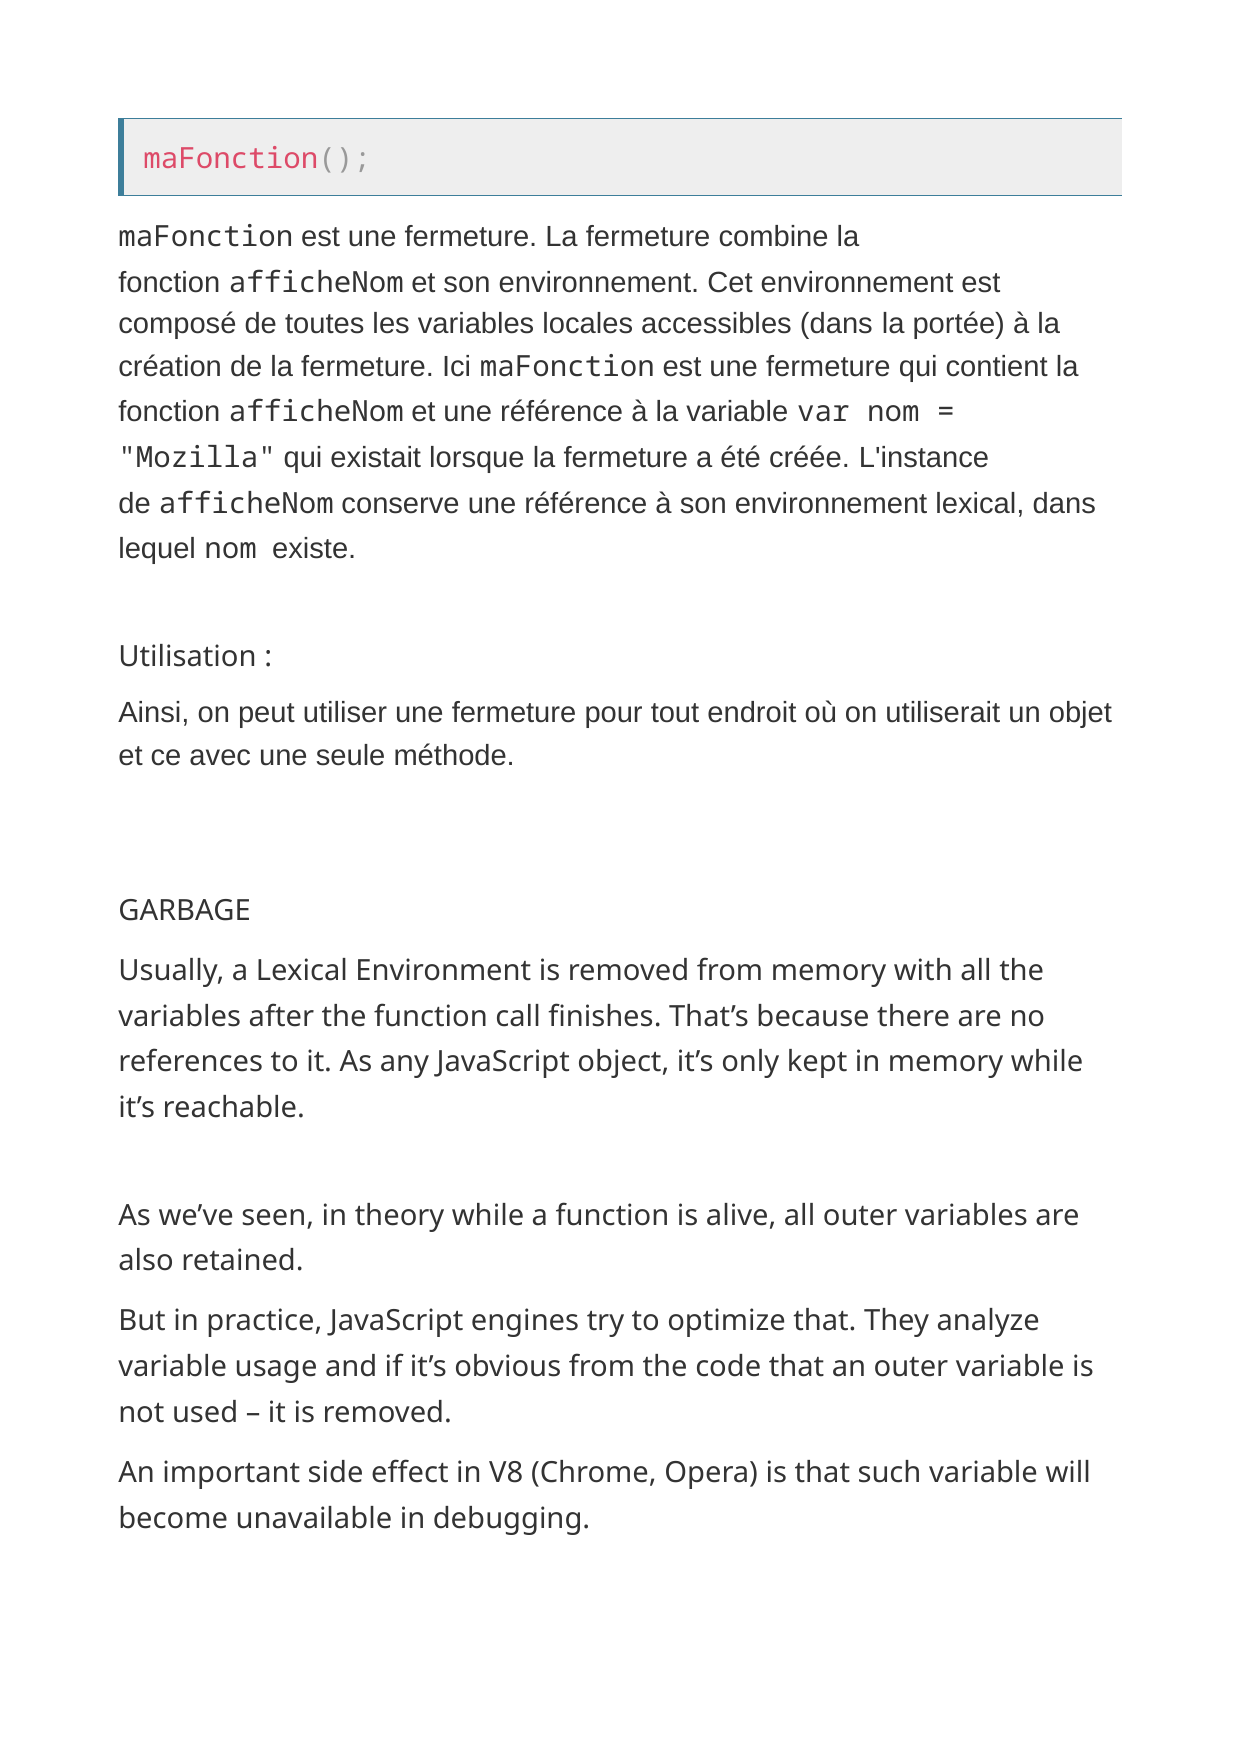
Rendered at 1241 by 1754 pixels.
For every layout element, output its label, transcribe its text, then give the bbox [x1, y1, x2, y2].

text But in practice, JavaScript engines try to optimize that. They analyze variable usage and if it’s obvious from the code that an outer variable is not used – it is removed. [118, 1299, 1122, 1431]
text GARBAGE [118, 889, 1122, 929]
text maFonction(); [124, 119, 1122, 195]
text maFonction est une fermeture. La fermeture combine la fonction afficheNom et son environnement. Cet environnement est composé de toutes les variables locales accessibles (dans la portée) à la création de la fermeture. Ici maFonction est une fermeture qui contient la fonction afficheNom et une référence à la variable var nom = "Mozilla" qui existait lorsque la fermeture a été créée. L'instance de afficheNom conserve une référence à son environnement lexical, dans lequel nom existe. [118, 215, 1122, 567]
text Ainsi, on peut utiliser une fermeture pour tout endroit où on utiliserait un objet et ce avec une seule méthode. [118, 695, 1122, 774]
text Usually, a Lexical Environment is removed from memory with all the variables after the function call finishes. That’s because there are no references to it. As any JavaScript object, it’s only kept in memory while it’s reachable. [118, 949, 1122, 1126]
text Utilisation : [118, 635, 1122, 675]
text As we’ve seen, in theory while a function is alive, all outer variables are also retained. [118, 1194, 1122, 1279]
text An important side effect in V8 (Chrome, Opera) is that such variable will become unavailable in debugging. [118, 1451, 1122, 1537]
